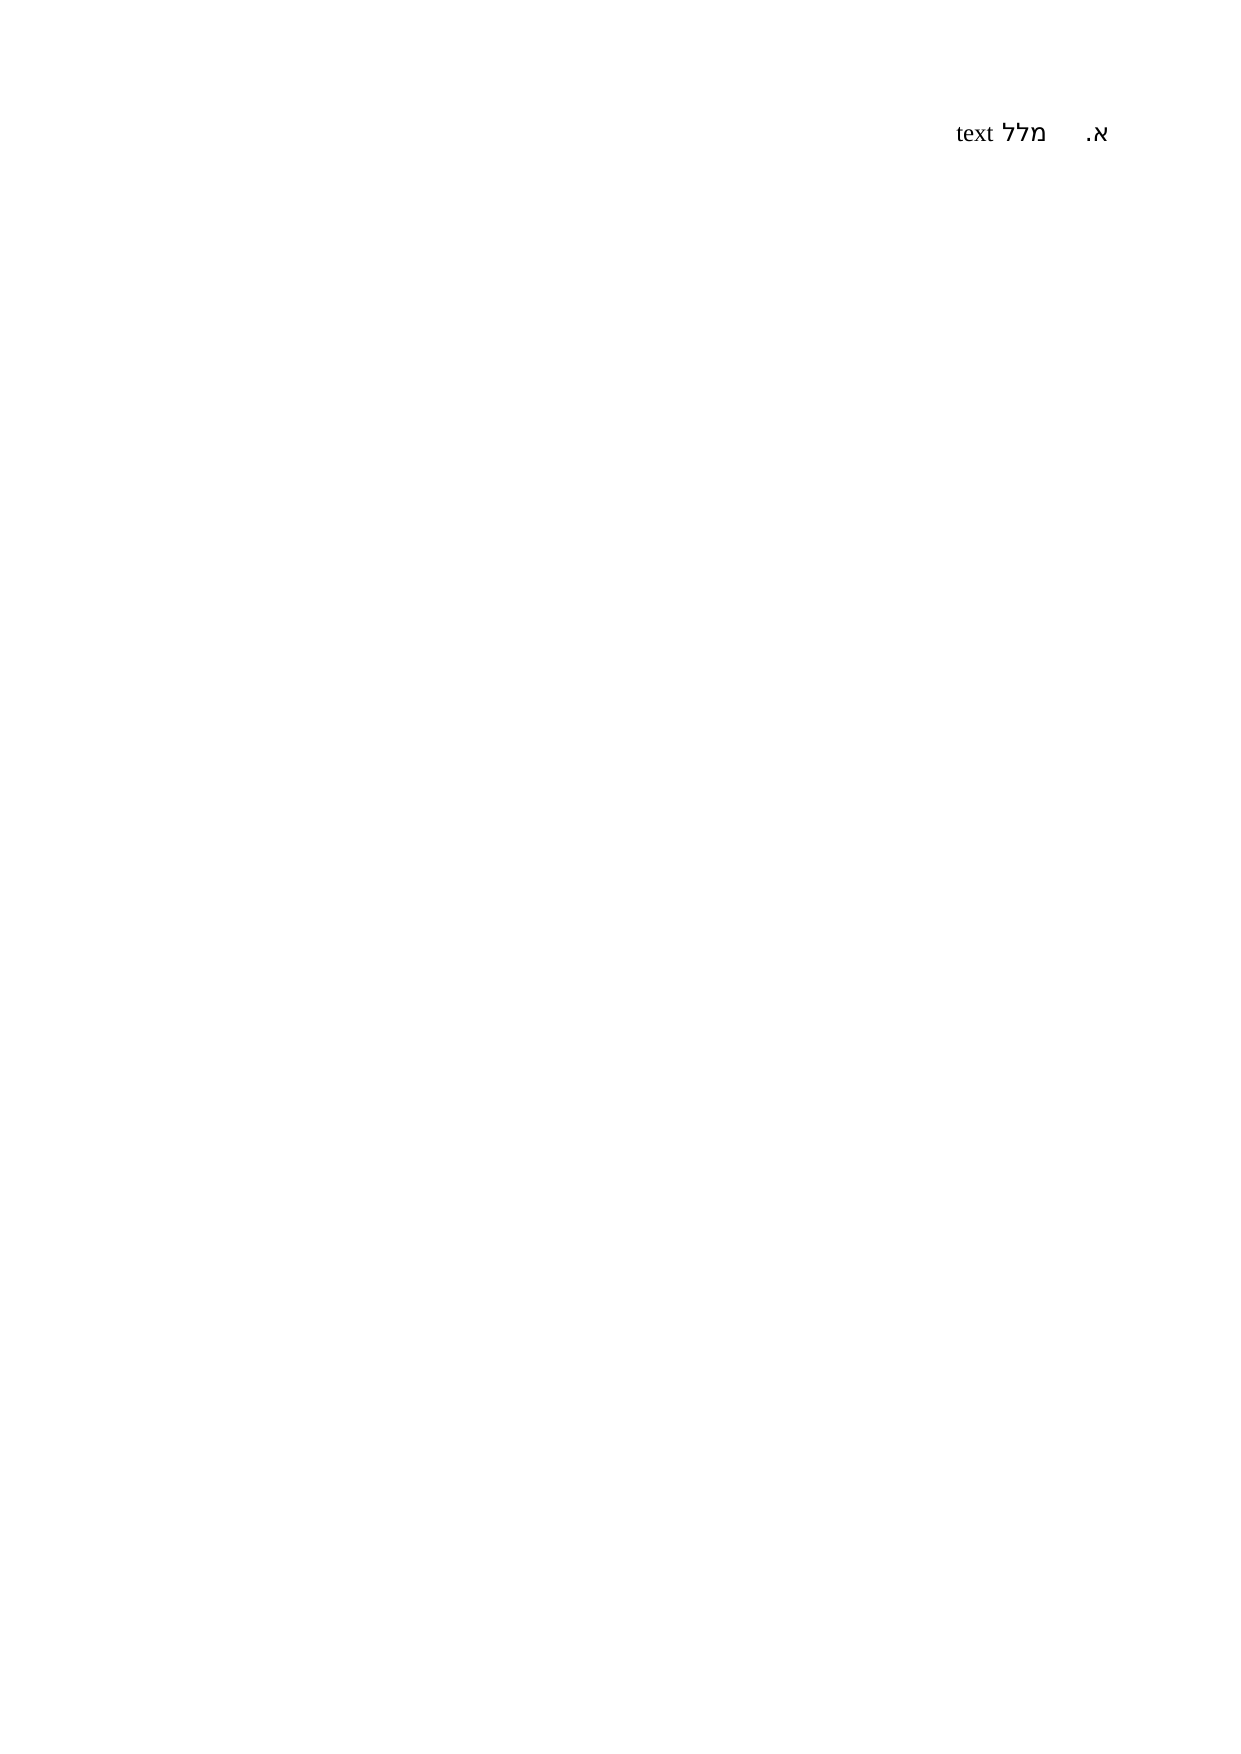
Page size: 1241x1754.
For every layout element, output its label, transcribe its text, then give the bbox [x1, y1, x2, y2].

list מלל text [118, 118, 1084, 147]
